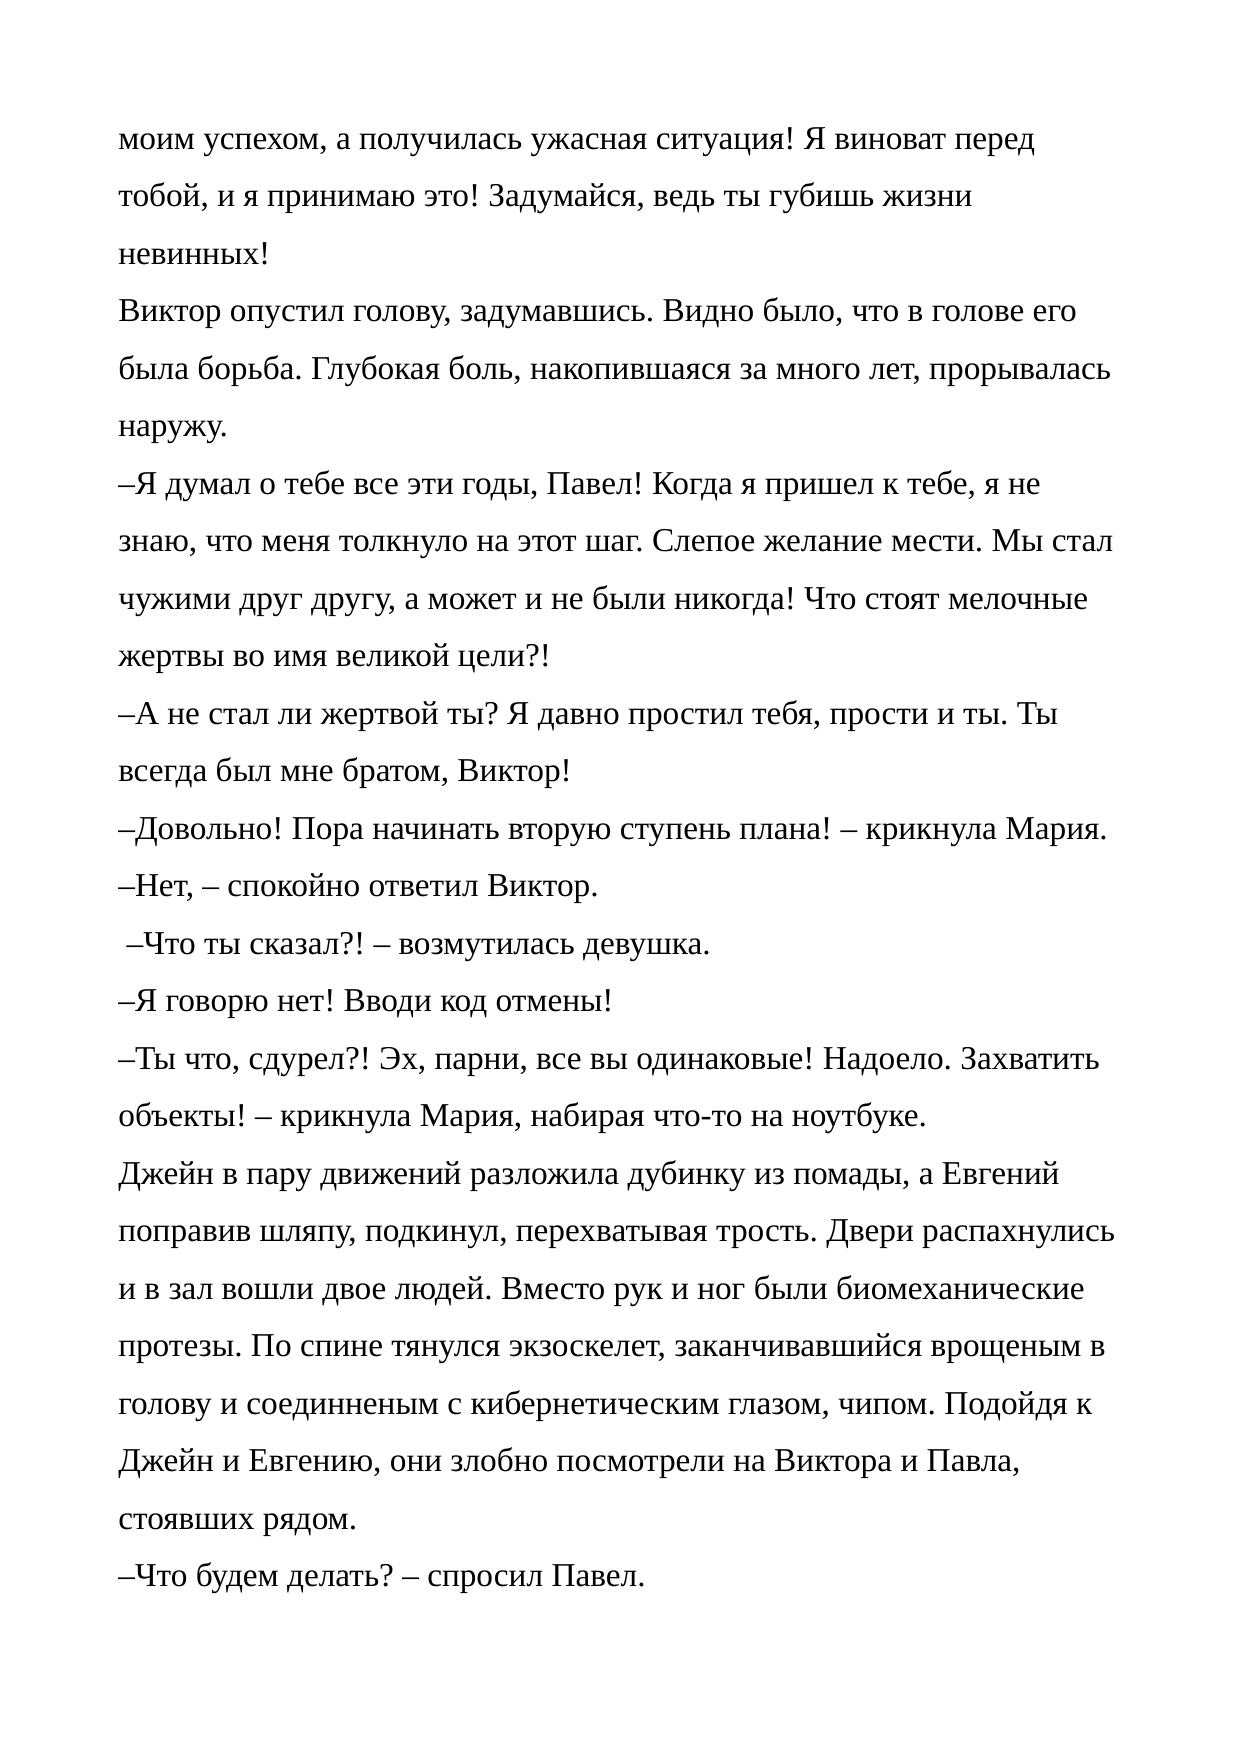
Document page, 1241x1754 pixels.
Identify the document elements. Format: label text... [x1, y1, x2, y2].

text –Ты что, сдурел?! Эх, парни, все вы одинаковые! Надоело. Захватить объекты! – крикнула Мария, набирая что-то на ноутбуке. [118, 1038, 1122, 1134]
text –Довольно! Пора начинать вторую ступень плана! – крикнула Мария. [118, 808, 1122, 846]
text Джейн в пару движений разложила дубинку из помады, а Евгений поправив шляпу, подкинул, перехватывая трость. Двери распахнулись и в зал вошли двое людей. Вместо рук и ног были биомеханические протезы. По спине тянулся экзоскелет, заканчивавшийся врощеным в голову и соединненым с кибернетическим глазом, чипом. Подойдя к Джейн и Евгению, они злобно посмотрели на Виктора и Павла, стоявших рядом. [118, 1153, 1122, 1536]
text –Я думал о тебе все эти годы, Павел! Когда я пришел к тебе, я не знаю, что меня толкнуло на этот шаг. Слепое желание мести. Мы стал чужими друг другу, а может и не были никогда! Что стоят мелочные жертвы во имя великой цели?! [118, 463, 1122, 674]
text –Что будем делать? – спросил Павел. [118, 1556, 1122, 1594]
text –Нет, – спокойно ответил Виктор. [118, 866, 1122, 904]
text –А не стал ли жертвой ты? Я давно простил тебя, прости и ты. Ты всегда был мне братом, Виктор! [118, 693, 1122, 789]
text моим успехом, а получилась ужасная ситуация! Я виноват перед тобой, и я принимаю это! Задумайся, ведь ты губишь жизни невинных! [118, 118, 1122, 271]
text –Что ты сказал?! – возмутилась девушка. [118, 923, 1122, 961]
text –Я говорю нет! Вводи код отмены! [118, 981, 1122, 1019]
text Виктор опустил голову, задумавшись. Видно было, что в голове его была борьба. Глубокая боль, накопившаяся за много лет, прорывалась наружу. [118, 291, 1122, 444]
